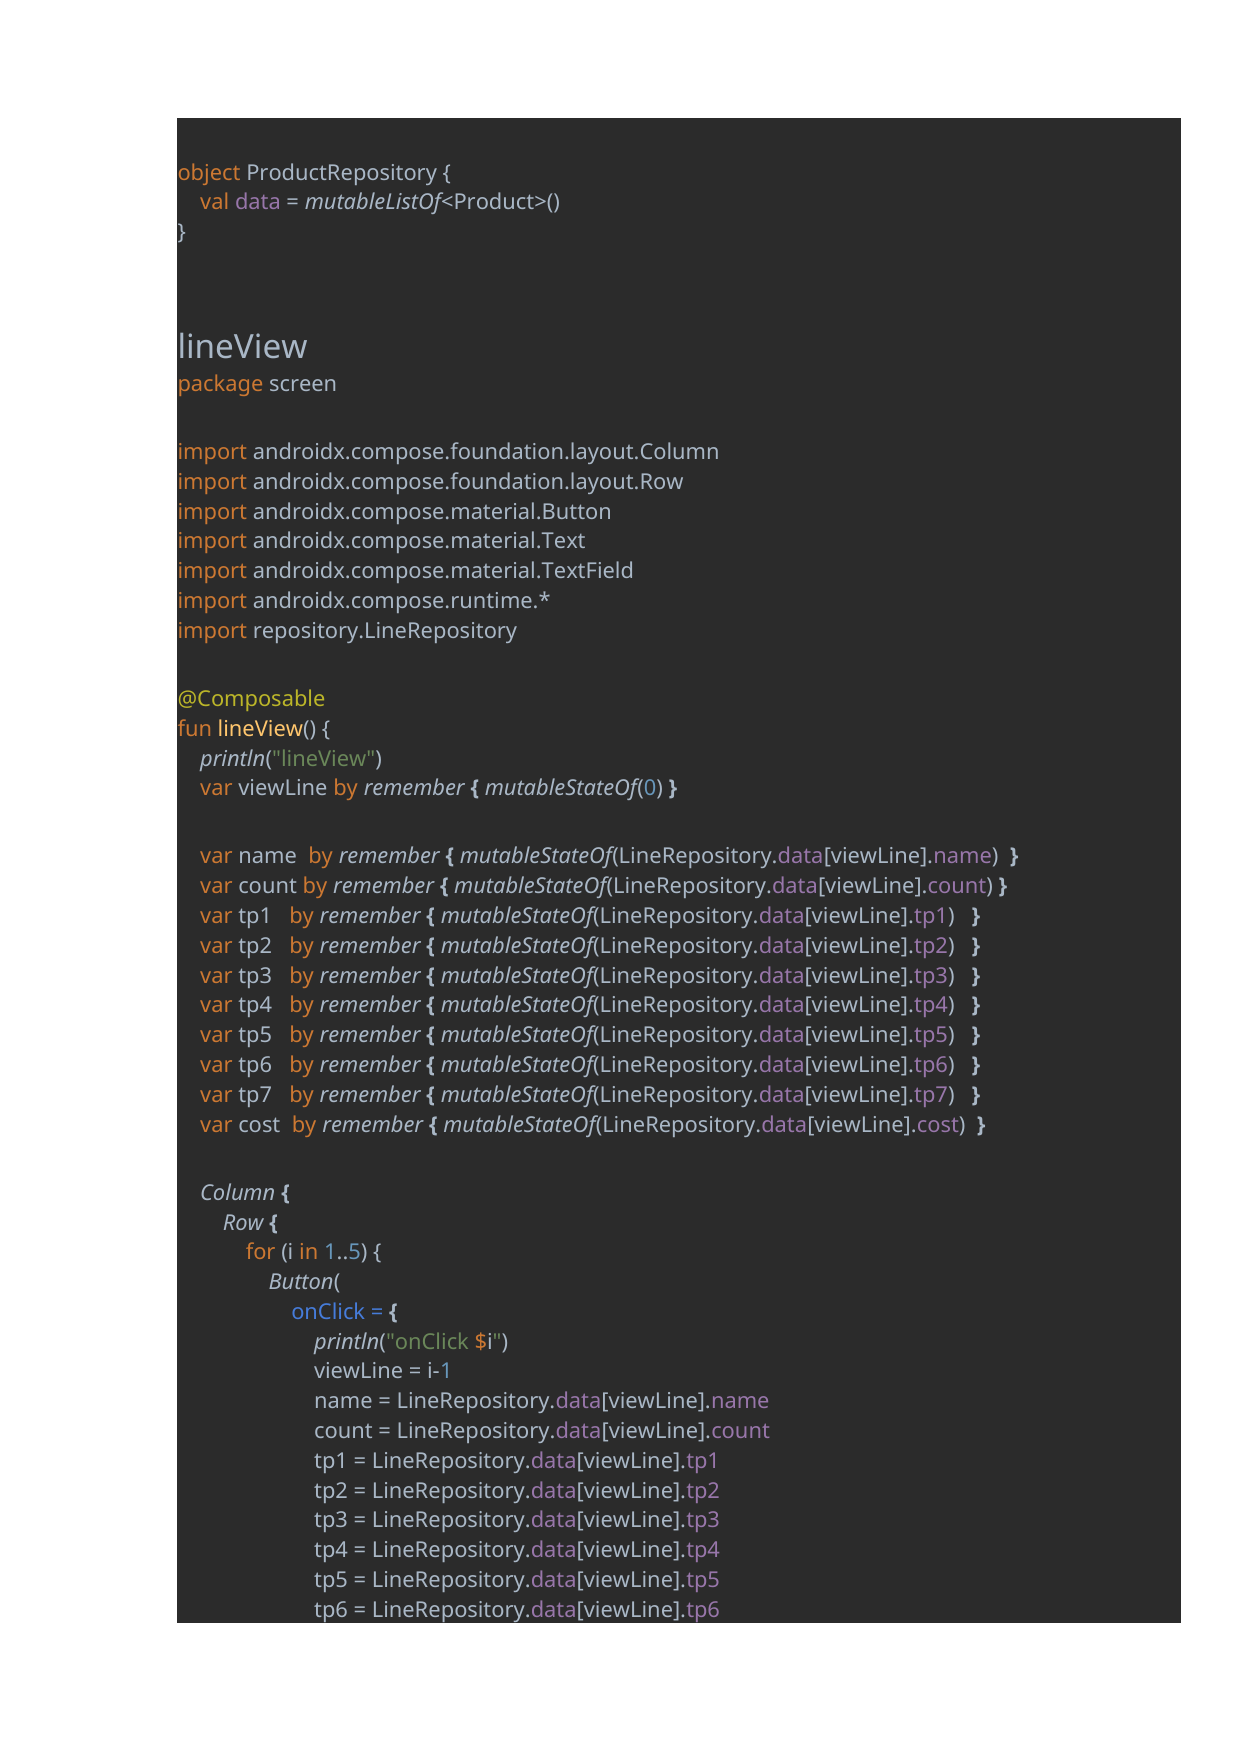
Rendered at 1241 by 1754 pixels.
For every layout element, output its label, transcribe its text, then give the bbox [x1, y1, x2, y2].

text lineView [177, 322, 1181, 368]
text object ProductRepository { val data = mutableListOf<Product>() } [177, 118, 1181, 246]
text package screen import androidx.compose.foundation.layout.Column import androidx.compose.foundation.layout.Row import androidx.compose.material.Button import androidx.compose.material.Text import androidx.compose.material.TextField import androidx.compose.runtime.* import repository.LineRepository @Composable fun lineView() { println("lineView") var viewLine by remember { mutableStateOf(0) } var name by remember { mutableStateOf(LineRepository.data[viewLine].name) } var count by remember { mutableStateOf(LineRepository.data[viewLine].count) } var tp1 by remember { mutableStateOf(LineRepository.data[viewLine].tp1) } var tp2 by remember { mutableStateOf(LineRepository.data[viewLine].tp2) } var tp3 by remember { mutableStateOf(LineRepository.data[viewLine].tp3) } var tp4 by remember { mutableStateOf(LineRepository.data[viewLine].tp4) } var tp5 by remember { mutableStateOf(LineRepository.data[viewLine].tp5) } var tp6 by remember { mutableStateOf(LineRepository.data[viewLine].tp6) } var tp7 by remember { mutableStateOf(LineRepository.data[viewLine].tp7) } var cost by remember { mutableStateOf(LineRepository.data[viewLine].cost) } Column { Row { for (i in 1..5) { Button( onClick = { println("onClick $i") viewLine = i-1 name = LineRepository.data[viewLine].name count = LineRepository.data[viewLine].count tp1 = LineRepository.data[viewLine].tp1 tp2 = LineRepository.data[viewLine].tp2 tp3 = LineRepository.data[viewLine].tp3 tp4 = LineRepository.data[viewLine].tp4 tp5 = LineRepository.data[viewLine].tp5 tp6 = LineRepository.data[viewLine].tp6 [177, 368, 1181, 1623]
